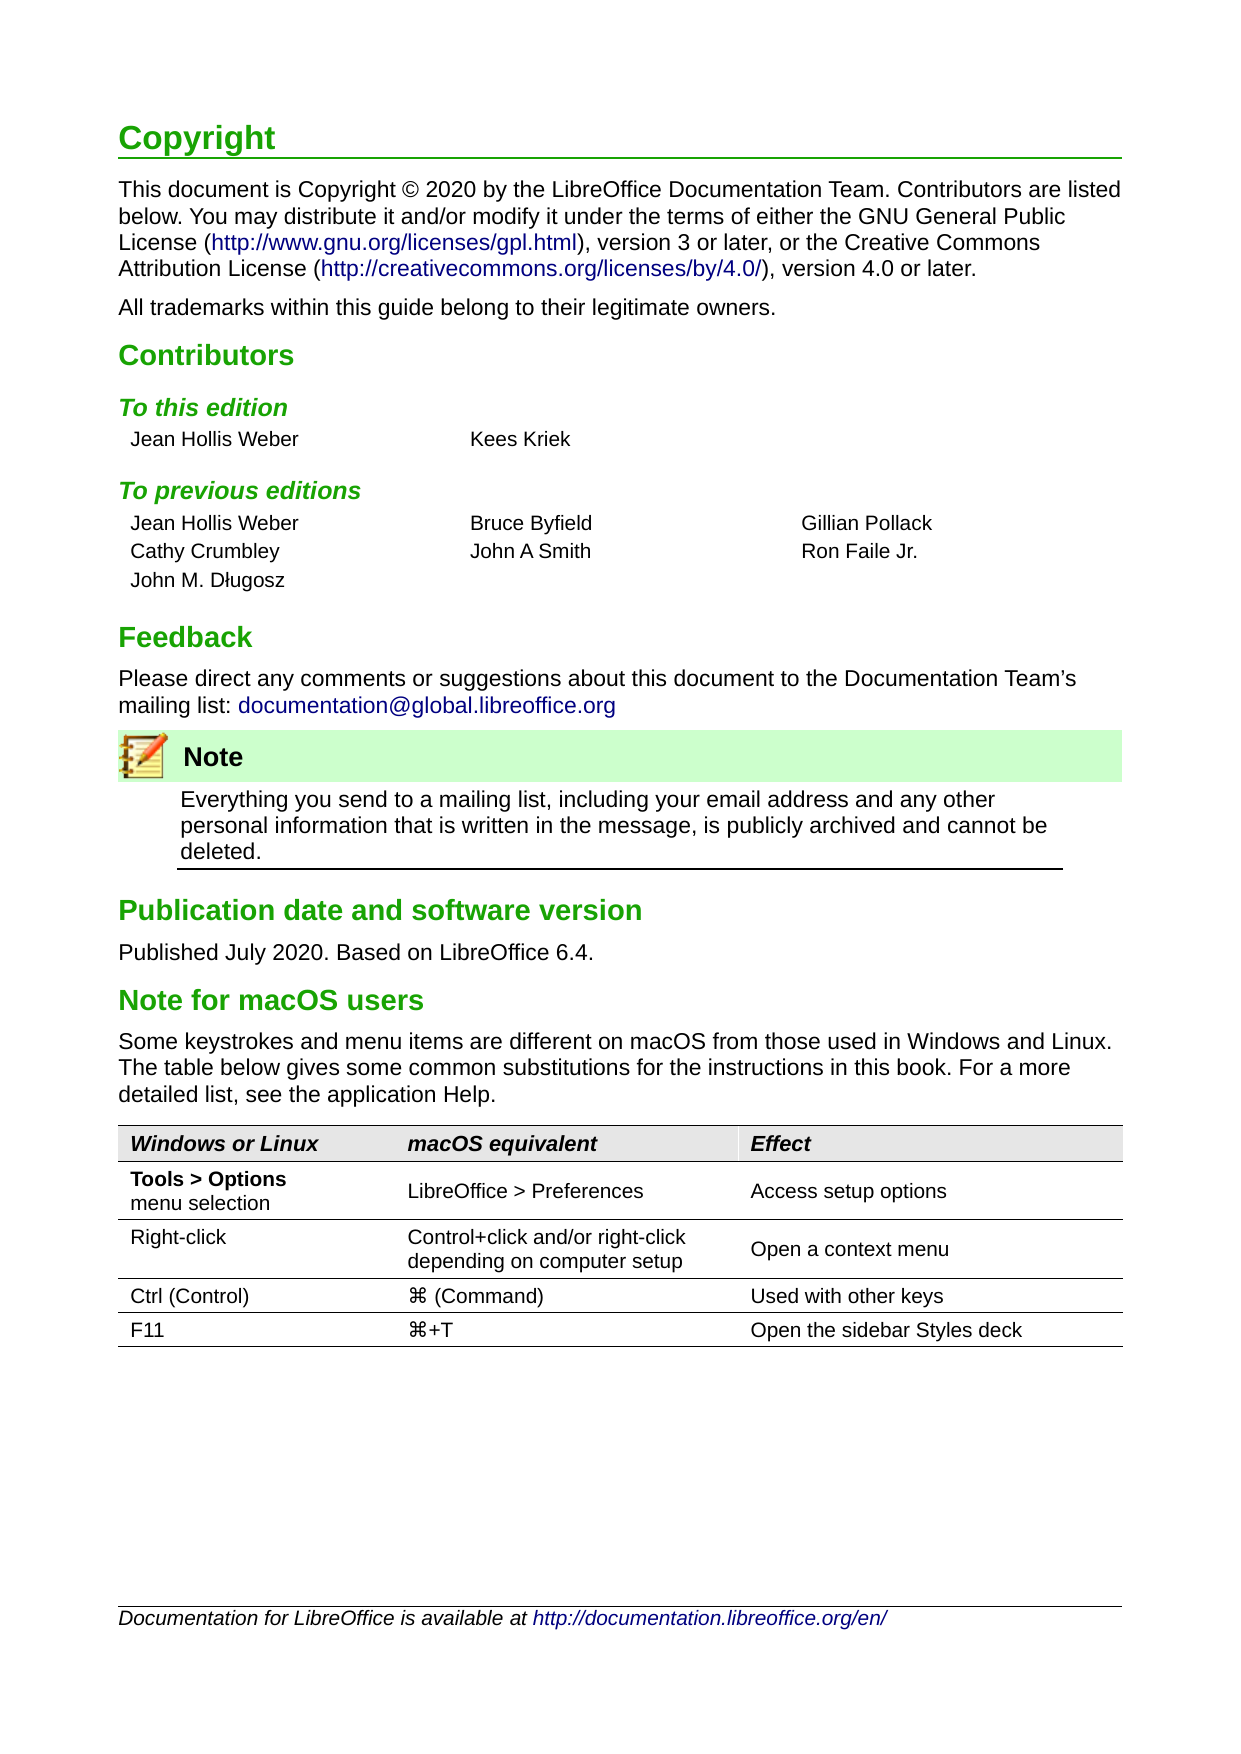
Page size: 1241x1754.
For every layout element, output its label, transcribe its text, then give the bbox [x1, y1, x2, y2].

table_cell [458, 568, 789, 596]
subtitle To previous editions [118, 476, 1122, 505]
table_cell F11 [118, 1313, 396, 1346]
table_cell Ctrl (Control) [118, 1279, 396, 1312]
table_cell ⌘+T [396, 1313, 738, 1346]
table_cell Open the sidebar Styles deck [739, 1313, 1123, 1346]
text All trademarks within this guide belong to their legitimate owners. [118, 294, 1122, 321]
text Published July 2020. Based on LibreOffice 6.4. [118, 939, 1122, 965]
subtitle Contributors [118, 338, 1122, 372]
table_cell Tools > Options menu selection [118, 1162, 396, 1219]
table_header Effect [739, 1126, 1123, 1161]
text Some keystrokes and menu items are different on macOS from those used in Windows and Linux. The table below gives some common substitutions for the instructions in this book. For a more detailed list, see the application Help. [118, 1028, 1122, 1107]
table_cell Cathy Crumbley [118, 539, 458, 568]
table_cell John M. Długosz [118, 568, 458, 596]
table_cell Used with other keys [739, 1279, 1123, 1312]
table_header Bruce Byfield [458, 511, 789, 539]
subtitle Feedback [118, 620, 1122, 653]
table_cell LibreOffice > Preferences [396, 1162, 738, 1219]
subtitle To this edition [118, 392, 1122, 421]
table_cell Ron Faile Jr. [789, 539, 1122, 568]
table_header Jean Hollis Weber [118, 427, 458, 456]
table_cell [789, 568, 1122, 596]
text This document is Copyright © 2020 by the LibreOffice Documentation Team. Contributors are listed below. You may distribute it and/or modify it under the terms of either the GNU General Public License (http://www.gnu.org/licenses/gpl.html), version 3 or later, or the Creative Commons Attribution License (http://creativecommons.org/licenses/by/4.0/), version 4.0 or later. [118, 176, 1122, 282]
table_header Jean Hollis Weber [118, 511, 458, 539]
picture [119, 731, 170, 782]
subtitle Copyright [118, 118, 1122, 157]
subtitle Note for macOS users [118, 983, 1122, 1016]
table_header Gillian Pollack [789, 511, 1122, 539]
table_header [789, 427, 1122, 456]
table_cell John A Smith [458, 539, 789, 568]
table_cell Access setup options [739, 1162, 1123, 1219]
text Everything you send to a mailing list, including your email address and any other personal information that is written in the message, is publicly archived and cannot be deleted. [177, 782, 1063, 868]
table_header macOS equivalent [396, 1126, 738, 1161]
table_cell Open a context menu [739, 1220, 1123, 1277]
table_header Windows or Linux [118, 1126, 396, 1161]
table_cell Right-click [118, 1220, 396, 1277]
table_header Kees Kriek [458, 427, 789, 456]
subtitle Publication date and software version [118, 893, 1122, 927]
table_cell Control+click and/or right-click depending on computer setup [396, 1220, 738, 1277]
text Please direct any comments or suggestions about this document to the Documentation Team’s mailing list: documentation@global.libreoffice.org [118, 665, 1122, 718]
table_cell ⌘ (Command) [396, 1279, 738, 1312]
subtitle Note [118, 730, 1122, 782]
